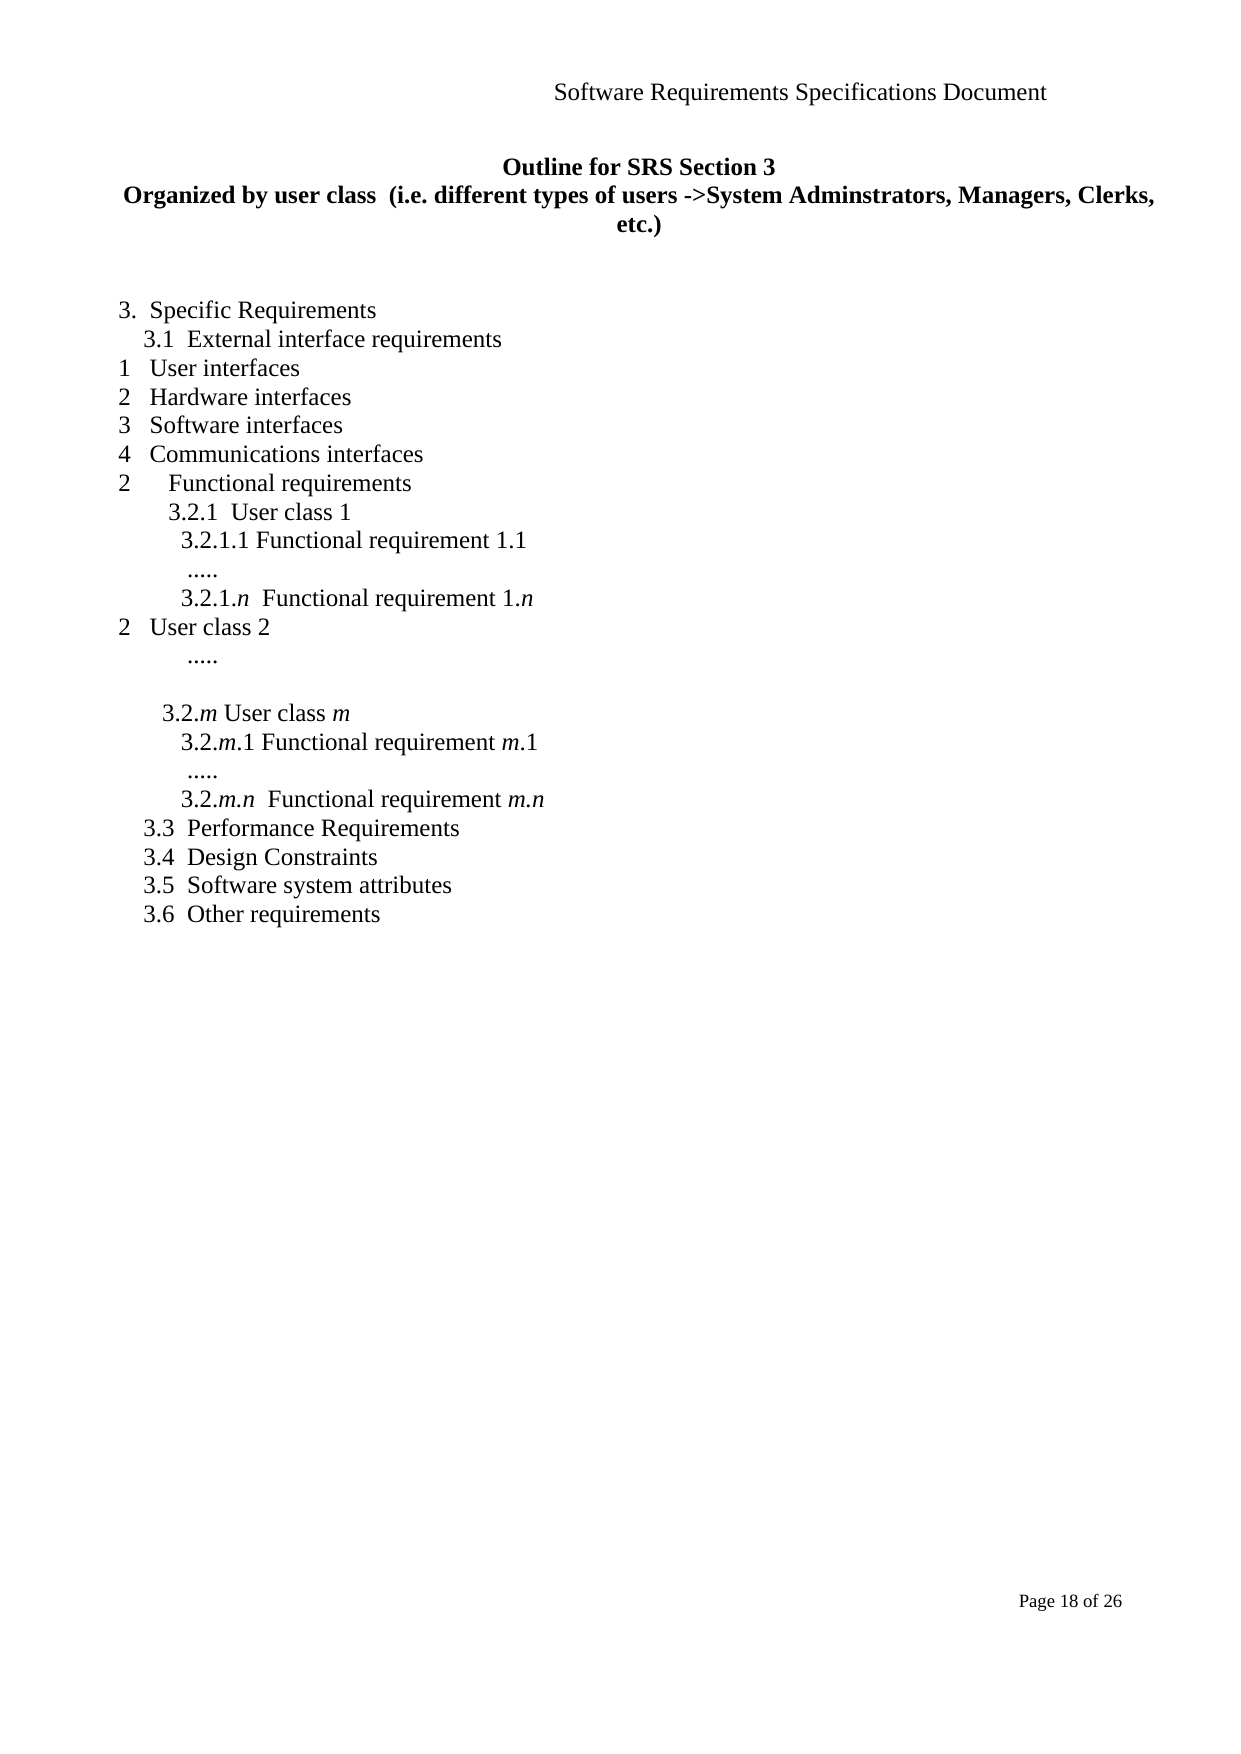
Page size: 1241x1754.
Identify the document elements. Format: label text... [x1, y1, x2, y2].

text ..... [118, 756, 1159, 784]
text Outline for SRS Section 3 [118, 152, 1159, 181]
list Functional requirements [118, 468, 1159, 497]
text 3.4 Design Constraints [118, 842, 1159, 871]
list User class 2 [118, 612, 1159, 641]
text 3.2.m User class m [118, 698, 1159, 727]
text 3.3 Performance Requirements [118, 813, 1159, 842]
text 3.2.1 User class 1 [118, 497, 1159, 526]
text 3.2.1.1 Functional requirement 1.1 [162, 526, 1159, 554]
text 3.2.1.n Functional requirement 1.n [118, 583, 1159, 612]
text ..... [118, 554, 1159, 583]
list Communications interfaces [118, 439, 1159, 468]
text Organized by user class (i.e. different types of users ->System Adminstrators, Managers, Clerks, etc.) [118, 181, 1159, 238]
text 3.2.m.1 Functional requirement m.1 [162, 727, 1159, 756]
list Hardware interfaces [118, 382, 1159, 411]
list Software interfaces [118, 411, 1159, 439]
text 3.2.m.n Functional requirement m.n [118, 784, 1159, 813]
text 3.6 Other requirements [118, 899, 1159, 928]
text 3.1 External interface requirements [118, 324, 1159, 353]
text ..... [118, 641, 1159, 669]
text 3.5 Software system attributes [118, 871, 1159, 899]
text 3. Specific Requirements [118, 296, 1159, 324]
list User interfaces [118, 353, 1159, 382]
